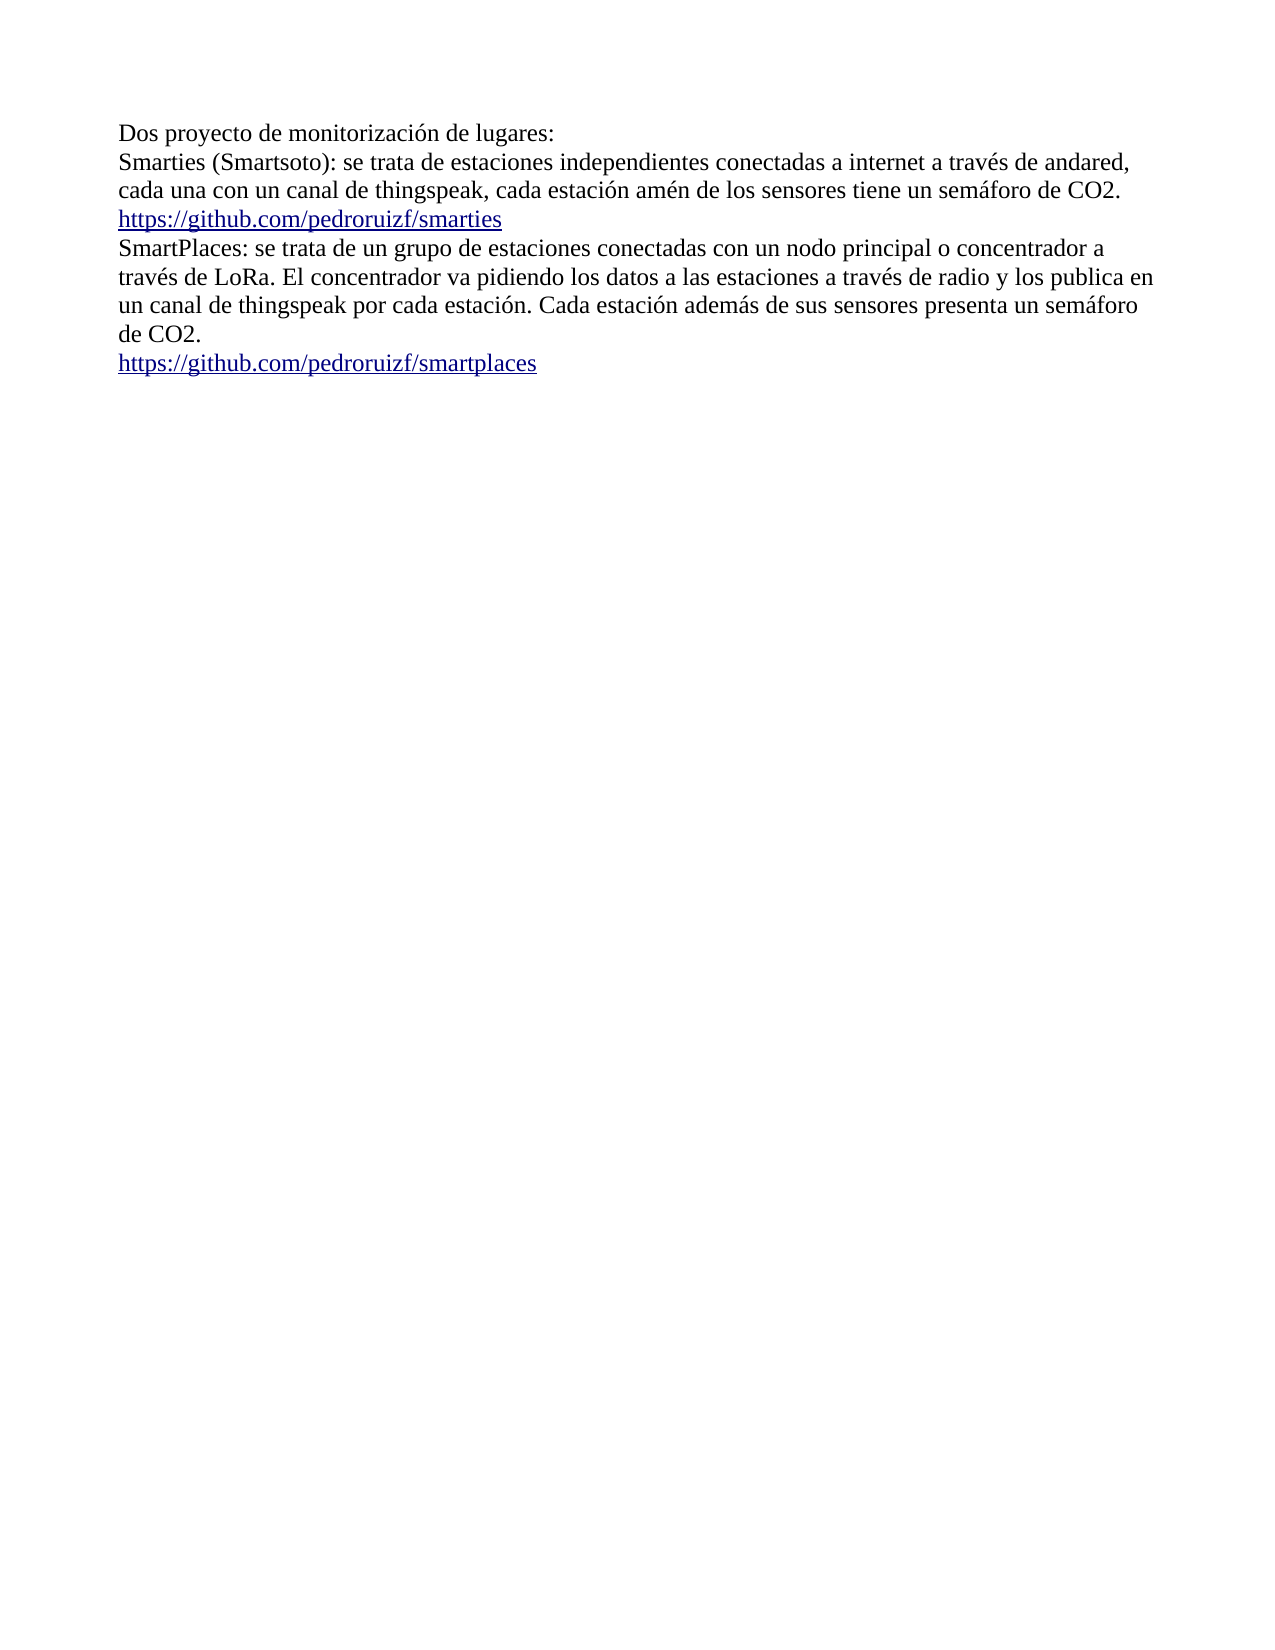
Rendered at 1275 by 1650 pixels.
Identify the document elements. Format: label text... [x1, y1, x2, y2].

text SmartPlaces: se trata de un grupo de estaciones conectadas con un nodo principal o concentrador a través de LoRa. El concentrador va pidiendo los datos a las estaciones a través de radio y los publica en un canal de thingspeak por cada estación. Cada estación además de sus sensores presenta un semáforo de CO2. [118, 233, 1157, 348]
text Smarties (Smartsoto): se trata de estaciones independientes conectadas a internet a través de andared, cada una con un canal de thingspeak, cada estación amén de los sensores tiene un semáforo de CO2. [118, 147, 1157, 204]
text https://github.com/pedroruizf/smartplaces [118, 348, 1157, 377]
text https://github.com/pedroruizf/smarties [118, 204, 1157, 233]
text Dos proyecto de monitorización de lugares: [118, 118, 1157, 147]
